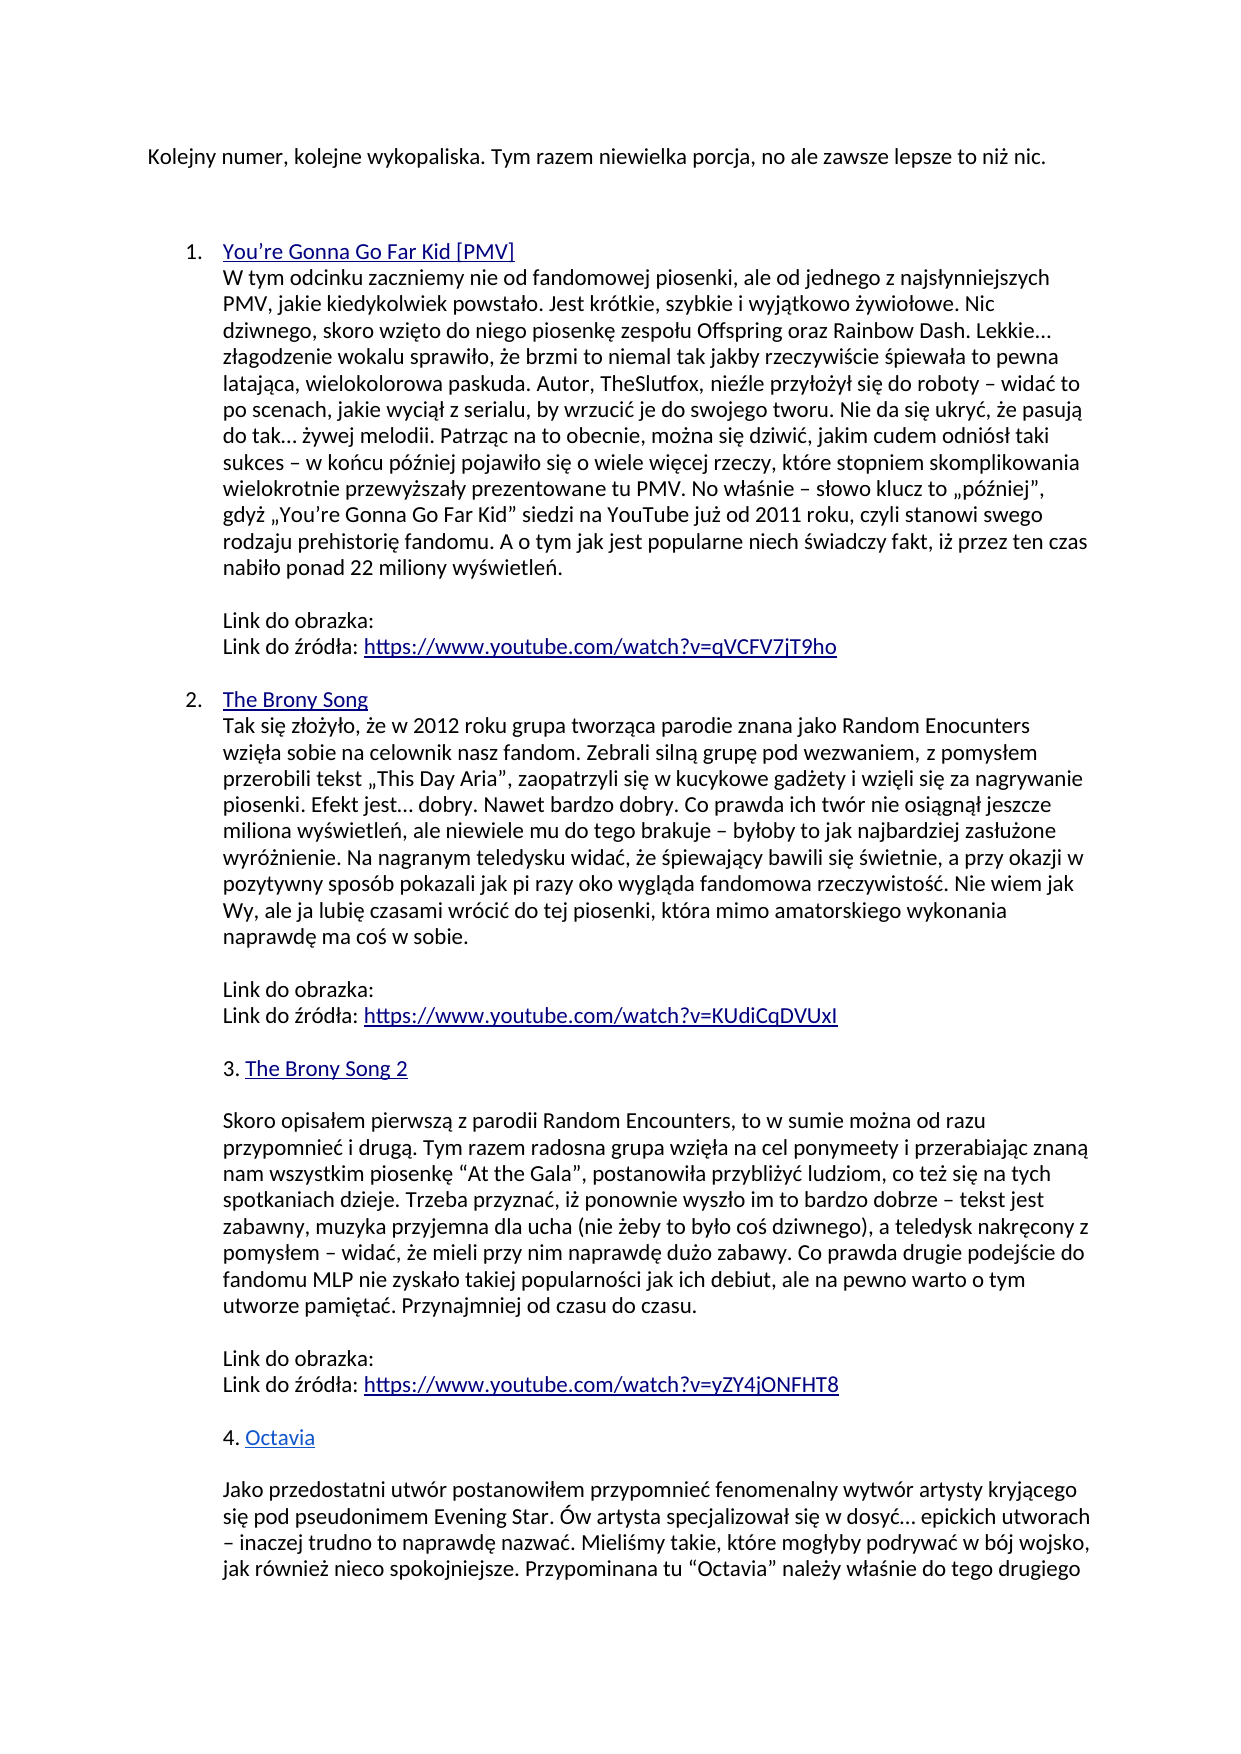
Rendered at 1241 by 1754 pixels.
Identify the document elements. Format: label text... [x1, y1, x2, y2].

list The Brony Song [185, 690, 1093, 713]
text Link do obrazka: [223, 1349, 1093, 1372]
text Link do źródła: https://www.youtube.com/watch?v=KUdiCqDVUxI [223, 1006, 1093, 1029]
text Kolejny numer, kolejne wykopaliska. Tym razem niewielka porcja, no ale zawsze lepsze to niż nic. [148, 148, 1093, 171]
text 4. Octavia [223, 1428, 1093, 1451]
list You’re Gonna Go Far Kid [PMV] [185, 242, 1093, 265]
text Tak się złożyło, że w 2012 roku grupa tworząca parodie znana jako Random Enocunters wzięła sobie na celownik nasz fandom. Zebrali silną grupę pod wezwaniem, z pomysłem przerobili tekst „This Day Aria”, zaopatrzyli się w kucykowe gadżety i wzięli się za nagrywanie piosenki. Efekt jest… dobry. Nawet bardzo dobry. Co prawda ich twór nie osiągnął jeszcze miliona wyświetleń, ale niewiele mu do tego brakuje – byłoby to jak najbardziej zasłużone wyróżnienie. Na nagranym teledysku widać, że śpiewający bawili się świetnie, a przy okazji w pozytywny sposób pokazali jak pi razy oko wygląda fandomowa rzeczywistość. Nie wiem jak Wy, ale ja lubię czasami wrócić do tej piosenki, która mimo amatorskiego wykonania naprawdę ma coś w sobie. [223, 716, 1093, 950]
text W tym odcinku zaczniemy nie od fandomowej piosenki, ale od jednego z najsłynniejszych PMV, jakie kiedykolwiek powstało. Jest krótkie, szybkie i wyjątkowo żywiołowe. Nic dziwnego, skoro wzięto do niego piosenkę zespołu Offspring oraz Rainbow Dash. Lekkie... złagodzenie wokalu sprawiło, że brzmi to niemal tak jakby rzeczywiście śpiewała to pewna latająca, wielokolorowa paskuda. Autor, TheSlutfox, nieźle przyłożył się do roboty – widać to po scenach, jakie wyciął z serialu, by wrzucić je do swojego tworu. Nie da się ukryć, że pasują do tak… żywej melodii. Patrząc na to obecnie, można się dziwić, jakim cudem odniósł taki sukces – w końcu później pojawiło się o wiele więcej rzeczy, które stopniem skomplikowania wielokrotnie przewyższały prezentowane tu PMV. No właśnie – słowo klucz to „później”, gdyż „You’re Gonna Go Far Kid” siedzi na YouTube już od 2011 roku, czyli stanowi swego rodzaju prehistorię fandomu. A o tym jak jest popularne niech świadczy fakt, iż przez ten czas nabiło ponad 22 miliony wyświetleń. [223, 268, 1093, 581]
text Link do obrazka: [223, 980, 1093, 1003]
text Skoro opisałem pierwszą z parodii Random Encounters, to w sumie można od razu przypomnieć i drugą. Tym razem radosna grupa wzięła na cel ponymeety i przerabiając znaną nam wszystkim piosenkę “At the Gala”, postanowiła przybliżyć ludziom, co też się na tych spotkaniach dzieje. Trzeba przyznać, iż ponownie wyszło im to bardzo dobrze – tekst jest zabawny, muzyka przyjemna dla ucha (nie żeby to było coś dziwnego), a teledysk nakręcony z pomysłem – widać, że mieli przy nim naprawdę dużo zabawy. Co prawda drugie podejście do fandomu MLP nie zyskało takiej popularności jak ich debiut, ale na pewno warto o tym utworze pamiętać. Przynajmniej od czasu do czasu. [223, 1112, 1093, 1319]
text 3. The Brony Song 2 [223, 1059, 1093, 1082]
text Link do źródła: https://www.youtube.com/watch?v=qVCFV7jT9ho [223, 637, 1093, 660]
text Link do obrazka: [223, 611, 1093, 634]
text Jako przedostatni utwór postanowiłem przypomnieć fenomenalny wytwór artysty kryjącego się pod pseudonimem Evening Star. Ów artysta specjalizował się w dosyć… epickich utworach – inaczej trudno to naprawdę nazwać. Mieliśmy takie, które mogłyby podrywać w bój wojsko, jak również nieco spokojniejsze. Przypominana tu “Octavia” należy właśnie do tego drugiego [223, 1481, 1093, 1583]
text Link do źródła: https://www.youtube.com/watch?v=yZY4jONFHT8 [223, 1375, 1093, 1398]
